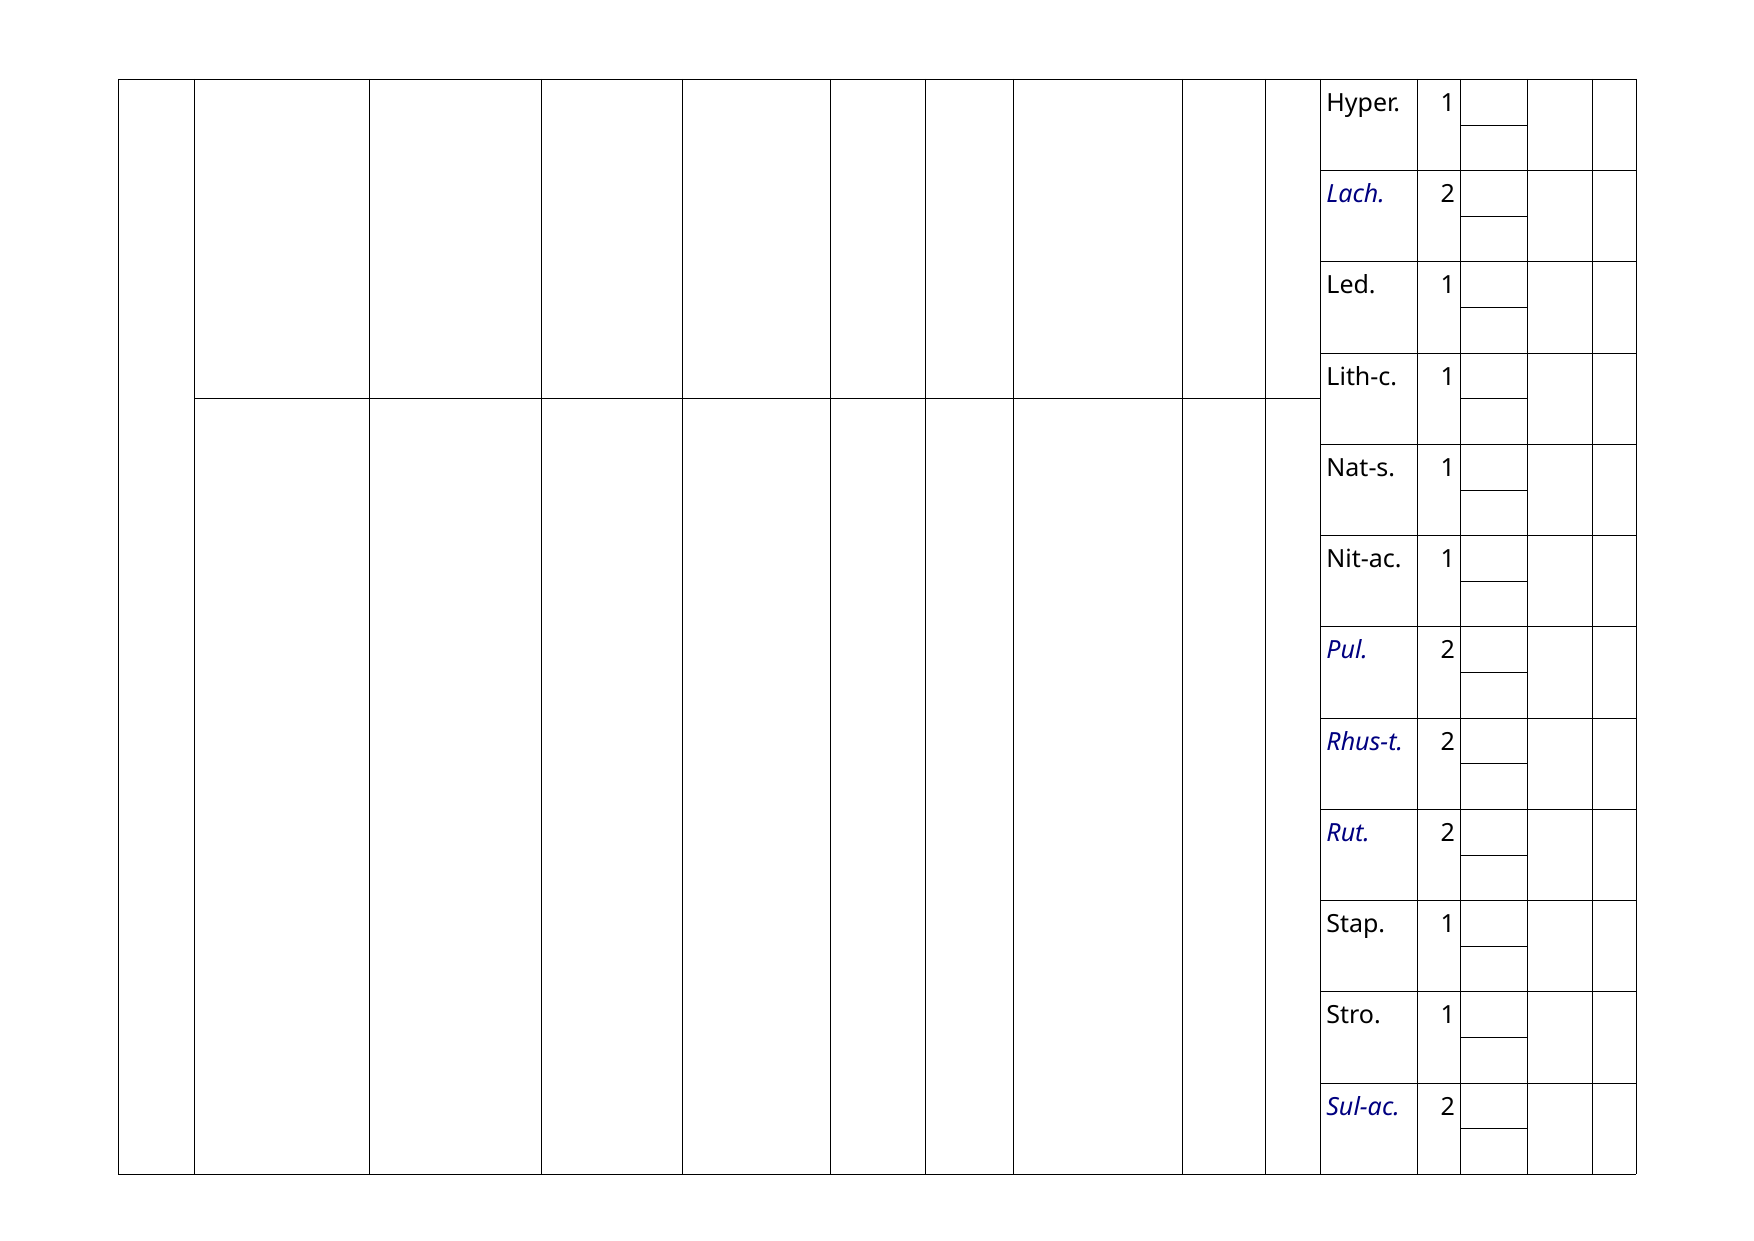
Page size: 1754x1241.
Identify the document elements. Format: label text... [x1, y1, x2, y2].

table_cell [195, 80, 369, 398]
table_cell [1528, 992, 1592, 1083]
table_cell [1528, 445, 1592, 535]
table_cell 1 [1418, 536, 1460, 626]
table_cell [683, 80, 830, 398]
table_cell [1528, 810, 1592, 900]
table_cell [1183, 399, 1265, 1174]
table_cell Pul. [1321, 627, 1417, 718]
table_cell [1014, 399, 1182, 1174]
table_cell 2 [1418, 719, 1460, 809]
table_cell [1461, 171, 1527, 216]
table_cell [1593, 536, 1636, 626]
table_cell 1 [1418, 354, 1460, 444]
table_cell [1461, 536, 1527, 581]
table_cell Rut. [1321, 810, 1417, 900]
table_cell [1461, 445, 1527, 489]
table_cell [1593, 80, 1636, 170]
table_cell [1461, 262, 1527, 307]
table_cell [1461, 354, 1527, 398]
table_cell Rhus-t. [1321, 719, 1417, 809]
table_cell [1461, 1129, 1527, 1174]
table_cell 2 [1418, 810, 1460, 900]
table_cell 1 [1418, 992, 1460, 1083]
table_cell [1593, 445, 1636, 535]
table_cell [1461, 856, 1527, 900]
table_cell [1593, 992, 1636, 1083]
table_cell Sul-ac. [1321, 1084, 1417, 1174]
table_cell [1593, 1084, 1636, 1174]
table_cell [542, 399, 682, 1174]
table_cell [1528, 901, 1592, 991]
table_cell [1461, 673, 1527, 718]
table_cell [370, 80, 541, 398]
table_cell [1461, 491, 1527, 535]
table_cell [926, 399, 1013, 1174]
table_cell Lach. [1321, 171, 1417, 261]
table_cell [1593, 171, 1636, 261]
table_cell [1528, 536, 1592, 626]
table_cell [1528, 262, 1592, 353]
table_cell [195, 399, 369, 1174]
table_cell [1528, 719, 1592, 809]
table_cell [1461, 308, 1527, 353]
table_cell [1593, 262, 1636, 353]
table_cell [1461, 810, 1527, 854]
table_cell [1593, 810, 1636, 900]
table_cell 2 [1418, 171, 1460, 261]
table_cell [1461, 719, 1527, 763]
table_cell [370, 399, 541, 1174]
table_cell 2 [1418, 627, 1460, 718]
table_cell [1461, 764, 1527, 809]
table_cell [1528, 171, 1592, 261]
table_cell [1014, 80, 1182, 398]
table_cell [926, 80, 1013, 398]
table_cell Lith-c. [1321, 354, 1417, 444]
table_cell Nit-ac. [1321, 536, 1417, 626]
table_cell Stro. [1321, 992, 1417, 1083]
table_cell [1183, 80, 1265, 398]
table_cell [1528, 354, 1592, 444]
table_cell [1461, 217, 1527, 261]
table_cell [1593, 719, 1636, 809]
table_cell [1461, 992, 1527, 1037]
table_cell [1528, 627, 1592, 718]
table_cell Hyper. [1321, 80, 1417, 170]
table_cell Nat-s. [1321, 445, 1417, 535]
table_cell [831, 80, 925, 398]
table_cell [1461, 1084, 1527, 1128]
table_cell 1 [1418, 901, 1460, 991]
table_cell Stap. [1321, 901, 1417, 991]
table_cell [1461, 901, 1527, 946]
table_cell [1266, 80, 1320, 398]
table_cell [1461, 582, 1527, 626]
table_cell [1528, 1084, 1592, 1174]
table_cell [119, 80, 194, 1174]
table_cell [1461, 1038, 1527, 1083]
table_cell [1593, 627, 1636, 718]
table_cell [1461, 80, 1527, 124]
table_cell 1 [1418, 262, 1460, 353]
table_cell [683, 399, 830, 1174]
table_cell 1 [1418, 445, 1460, 535]
table_cell Led. [1321, 262, 1417, 353]
table_cell [1461, 399, 1527, 444]
table_cell [1528, 80, 1592, 170]
table_cell [831, 399, 925, 1174]
table_cell [1461, 627, 1527, 672]
table_cell [1266, 399, 1320, 1174]
table_cell [542, 80, 682, 398]
table_cell [1593, 354, 1636, 444]
table_cell [1593, 901, 1636, 991]
table_cell [1461, 947, 1527, 991]
table_cell 2 [1418, 1084, 1460, 1174]
table_cell [1461, 126, 1527, 170]
table_cell 1 [1418, 80, 1460, 170]
